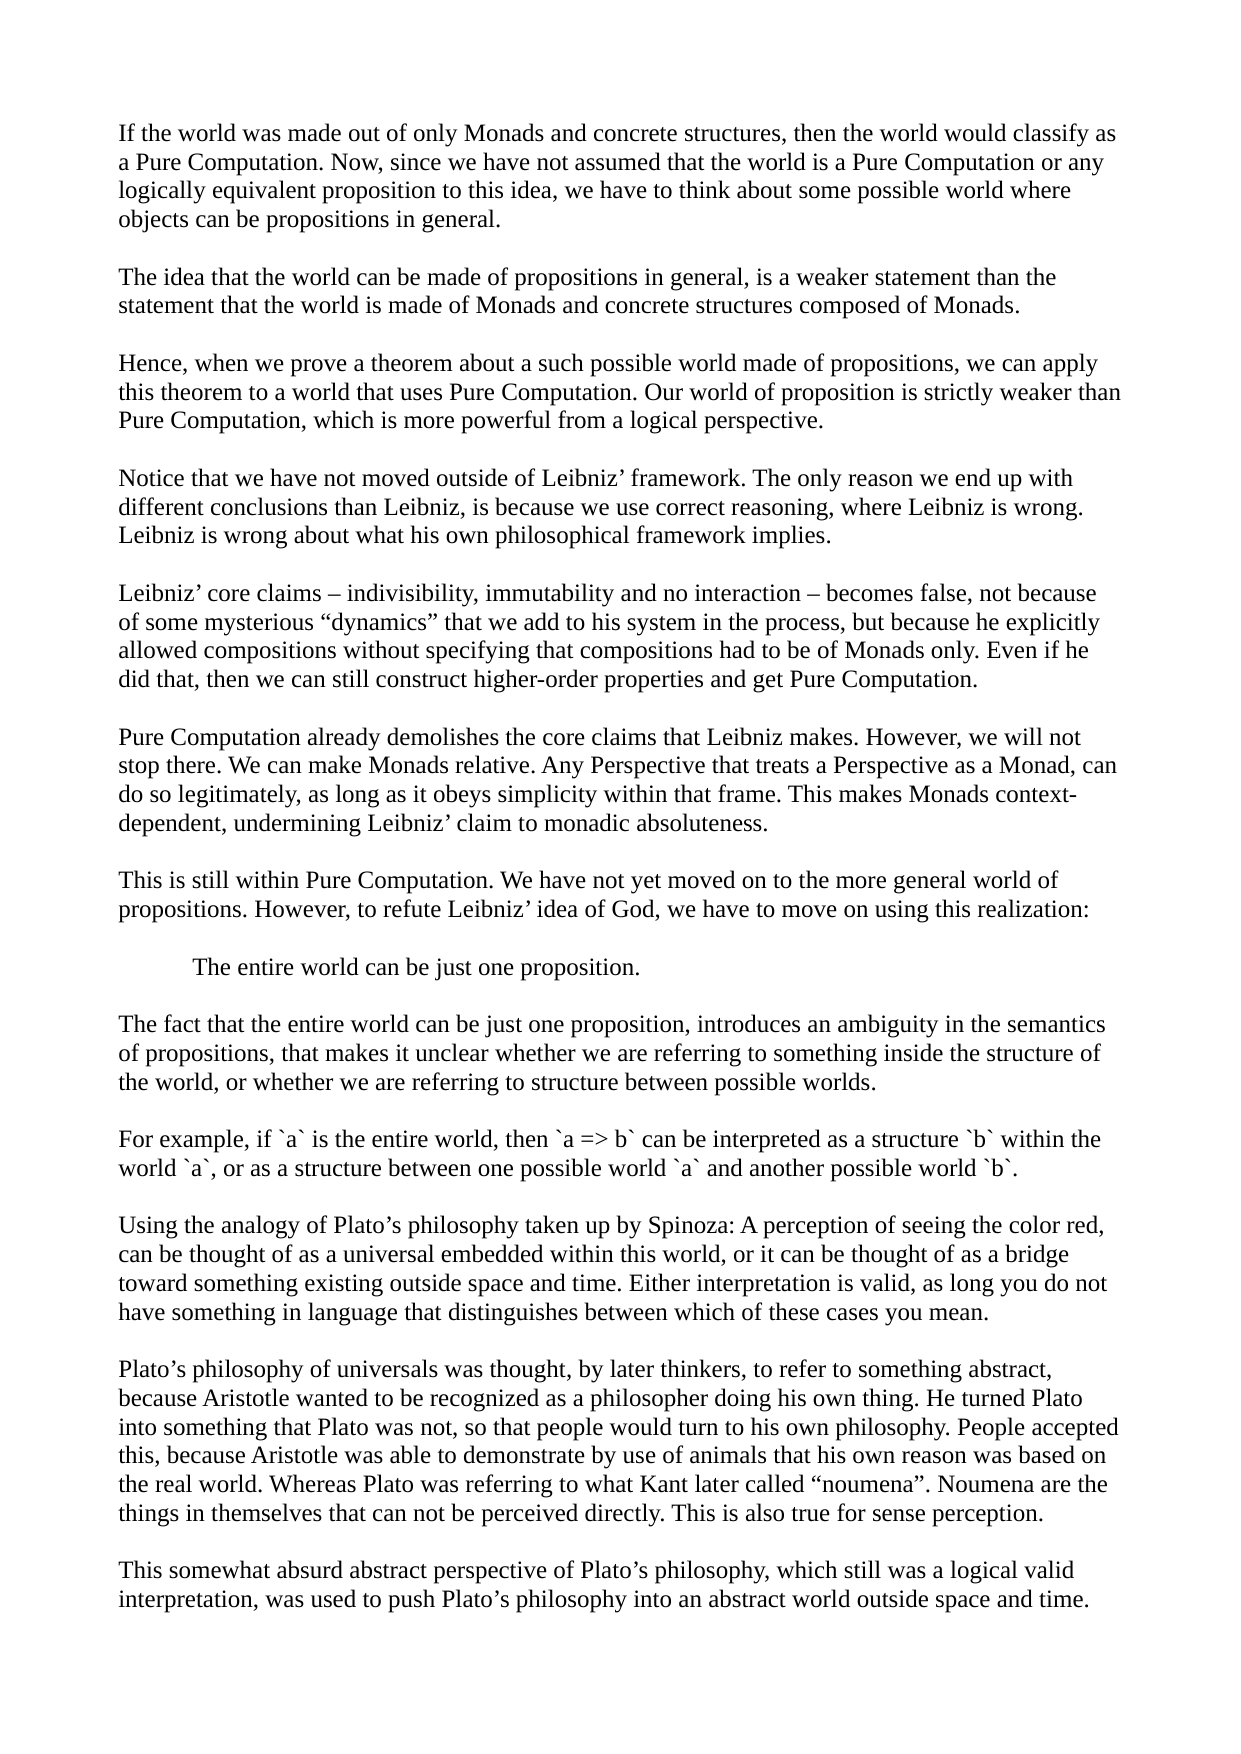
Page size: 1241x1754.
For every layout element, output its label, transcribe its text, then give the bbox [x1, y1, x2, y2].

text For example, if `a` is the entire world, then `a => b` can be interpreted as a structure `b` within the world `a`, or as a structure between one possible world `a` and another possible world `b`. [118, 1124, 1122, 1182]
text Plato’s philosophy of universals was thought, by later thinkers, to refer to something abstract, because Aristotle wanted to be recognized as a philosopher doing his own thing. He turned Plato into something that Plato was not, so that people would turn to his own philosophy. People accepted this, because Aristotle was able to demonstrate by use of animals that his own reason was based on the real world. Whereas Plato was referring to what Kant later called “noumena”. Noumena are the things in themselves that can not be perceived directly. This is also true for sense perception. [118, 1354, 1122, 1527]
text Pure Computation already demolishes the core claims that Leibniz makes. However, we will not stop there. We can make Monads relative. Any Perspective that treats a Perspective as a Monad, can do so legitimately, as long as it obeys simplicity within that frame. This makes Monads context-dependent, undermining Leibniz’ claim to monadic absoluteness. [118, 722, 1122, 837]
text This is still within Pure Computation. We have not yet moved on to the more general world of propositions. However, to refute Leibniz’ idea of God, we have to move on using this realization: [118, 866, 1122, 923]
text Leibniz’ core claims – indivisibility, immutability and no interaction – becomes false, not because of some mysterious “dynamics” that we add to his system in the process, but because he explicitly allowed compositions without specifying that compositions had to be of Monads only. Even if he did that, then we can still construct higher-order properties and get Pure Computation. [118, 578, 1122, 693]
text Leibniz is wrong about what his own philosophical framework implies. [118, 521, 1122, 549]
text This somewhat absurd abstract perspective of Plato’s philosophy, which still was a logical valid interpretation, was used to push Plato’s philosophy into an abstract world outside space and time. [118, 1556, 1122, 1613]
text Notice that we have not moved outside of Leibniz’ framework. The only reason we end up with different conclusions than Leibniz, is because we use correct reasoning, where Leibniz is wrong. [118, 463, 1122, 521]
text The fact that the entire world can be just one proposition, introduces an ambiguity in the semantics of propositions, that makes it unclear whether we are referring to something inside the structure of the world, or whether we are referring to structure between possible worlds. [118, 1009, 1122, 1096]
text The idea that the world can be made of propositions in general, is a weaker statement than the statement that the world is made of Monads and concrete structures composed of Monads. [118, 262, 1122, 319]
text Hence, when we prove a theorem about a such possible world made of propositions, we can apply this theorem to a world that uses Pure Computation. Our world of proposition is strictly weaker than Pure Computation, which is more powerful from a logical perspective. [118, 348, 1122, 434]
text Using the analogy of Plato’s philosophy taken up by Spinoza: A perception of seeing the color red, can be thought of as a universal embedded within this world, or it can be thought of as a bridge toward something existing outside space and time. Either interpretation is valid, as long you do not have something in language that distinguishes between which of these cases you mean. [118, 1211, 1122, 1326]
text If the world was made out of only Monads and concrete structures, then the world would classify as a Pure Computation. Now, since we have not assumed that the world is a Pure Computation or any logically equivalent proposition to this idea, we have to think about some possible world where objects can be propositions in general. [118, 118, 1122, 233]
text The entire world can be just one proposition. [118, 952, 1122, 981]
